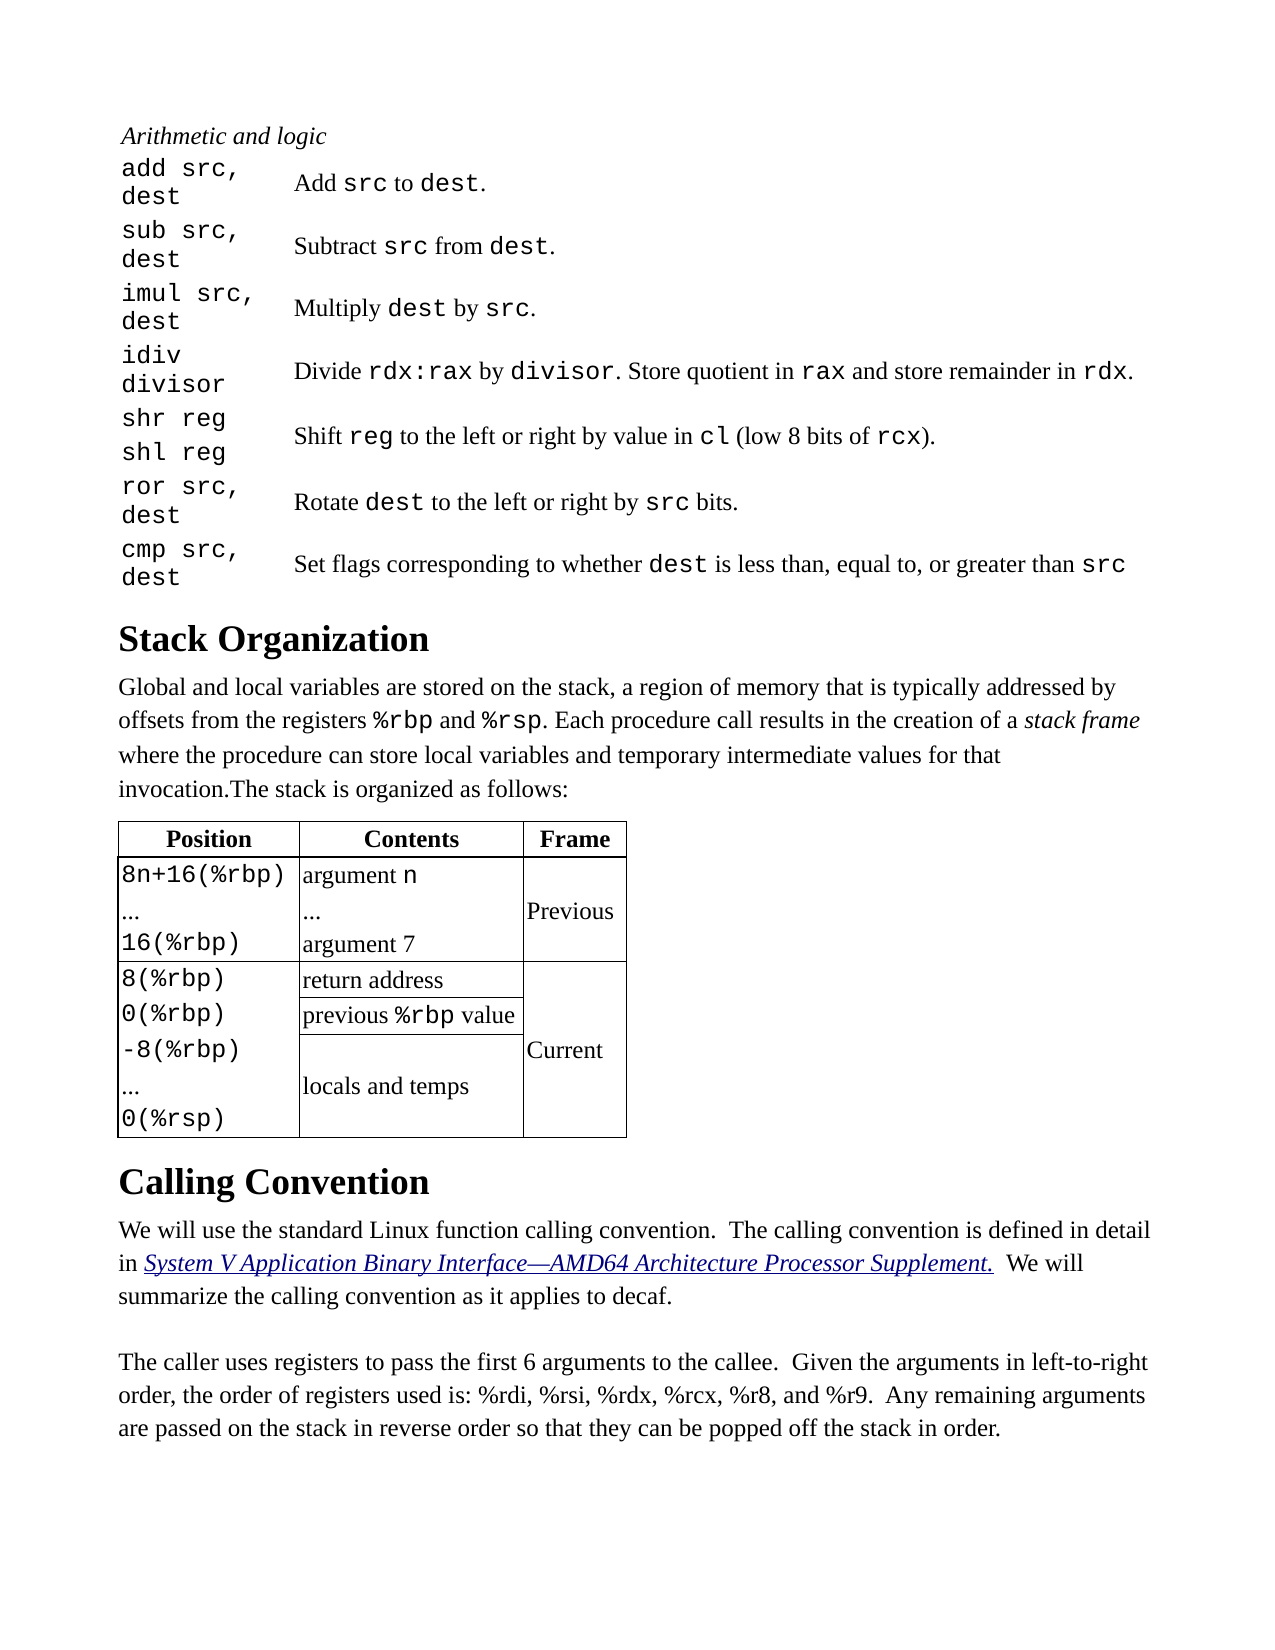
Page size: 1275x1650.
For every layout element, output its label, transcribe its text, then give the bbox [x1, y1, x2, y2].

table_cell cmp src, dest [118, 534, 291, 596]
table_cell add src, dest [118, 153, 291, 215]
table_cell ror src, dest [118, 471, 291, 533]
table_cell shl reg [118, 437, 291, 471]
table_cell 0(%rbp) [119, 997, 299, 1033]
table_cell -8(%rbp) [119, 1034, 299, 1068]
table_cell 0(%rsp) [119, 1103, 299, 1137]
table_cell Multiply dest by src. [291, 278, 1157, 340]
table_cell sub src, dest [118, 215, 291, 278]
table_cell argument n [300, 858, 523, 891]
subtitle Calling Convention [118, 1159, 1157, 1202]
table_cell locals and temps [300, 1035, 523, 1137]
table_cell ... [300, 891, 523, 924]
table_cell Current [524, 962, 626, 1137]
table_cell ... [119, 1068, 299, 1102]
table_cell ... [119, 891, 299, 924]
table_cell 8(%rbp) [119, 962, 299, 997]
table_cell Set flags corresponding to whether dest is less than, equal to, or greater than src [291, 534, 1157, 596]
table_header Contents [300, 822, 523, 856]
text Global and local variables are stored on the stack, a region of memory that is typically addressed by offsets from the registers %rbp and %rsp. Each procedure call results in the creation of a stack frame where the procedure can store local variables and temporary intermediate values for that invocation.The stack is organized as follows: [118, 672, 1157, 802]
table_cell 8n+16(%rbp) [119, 858, 299, 891]
subtitle Stack Organization [118, 617, 1157, 660]
table_cell previous %rbp value [300, 998, 523, 1033]
table_cell Rotate dest to the left or right by src bits. [291, 471, 1157, 533]
table_cell Previous [524, 858, 626, 961]
text We will use the standard Linux function calling convention. The calling convention is defined in detail in System V Application Binary Interface—AMD64 Architecture Processor Supplement. We will summarize the calling convention as it applies to decaf. The caller uses registers to pass the first 6 arguments to the callee. Given the arguments in left-to-right order, the order of registers used is: %rdi, %rsi, %rdx, %rcx, %r8, and %r9. Any remaining arguments are passed on the stack in reverse order so that they can be popped off the stack in order. [118, 1215, 1157, 1475]
table_cell Subtract src from dest. [291, 215, 1157, 278]
table_cell Shift reg to the left or right by value in cl (low 8 bits of rcx). [291, 403, 1157, 471]
table_cell Add src to dest. [291, 153, 1157, 215]
table_cell Arithmetic and logic [118, 118, 1157, 153]
table_cell return address [300, 962, 523, 997]
table_cell imul src, dest [118, 278, 291, 340]
table_cell argument 7 [300, 925, 523, 961]
table_header Frame [524, 822, 626, 856]
table_cell Divide rdx:rax by divisor. Store quotient in rax and store remainder in rdx. [291, 340, 1157, 403]
table_cell idiv divisor [118, 340, 291, 403]
table_cell shr reg [118, 403, 291, 437]
table_cell 16(%rbp) [119, 925, 299, 961]
table_header Position [119, 822, 299, 856]
